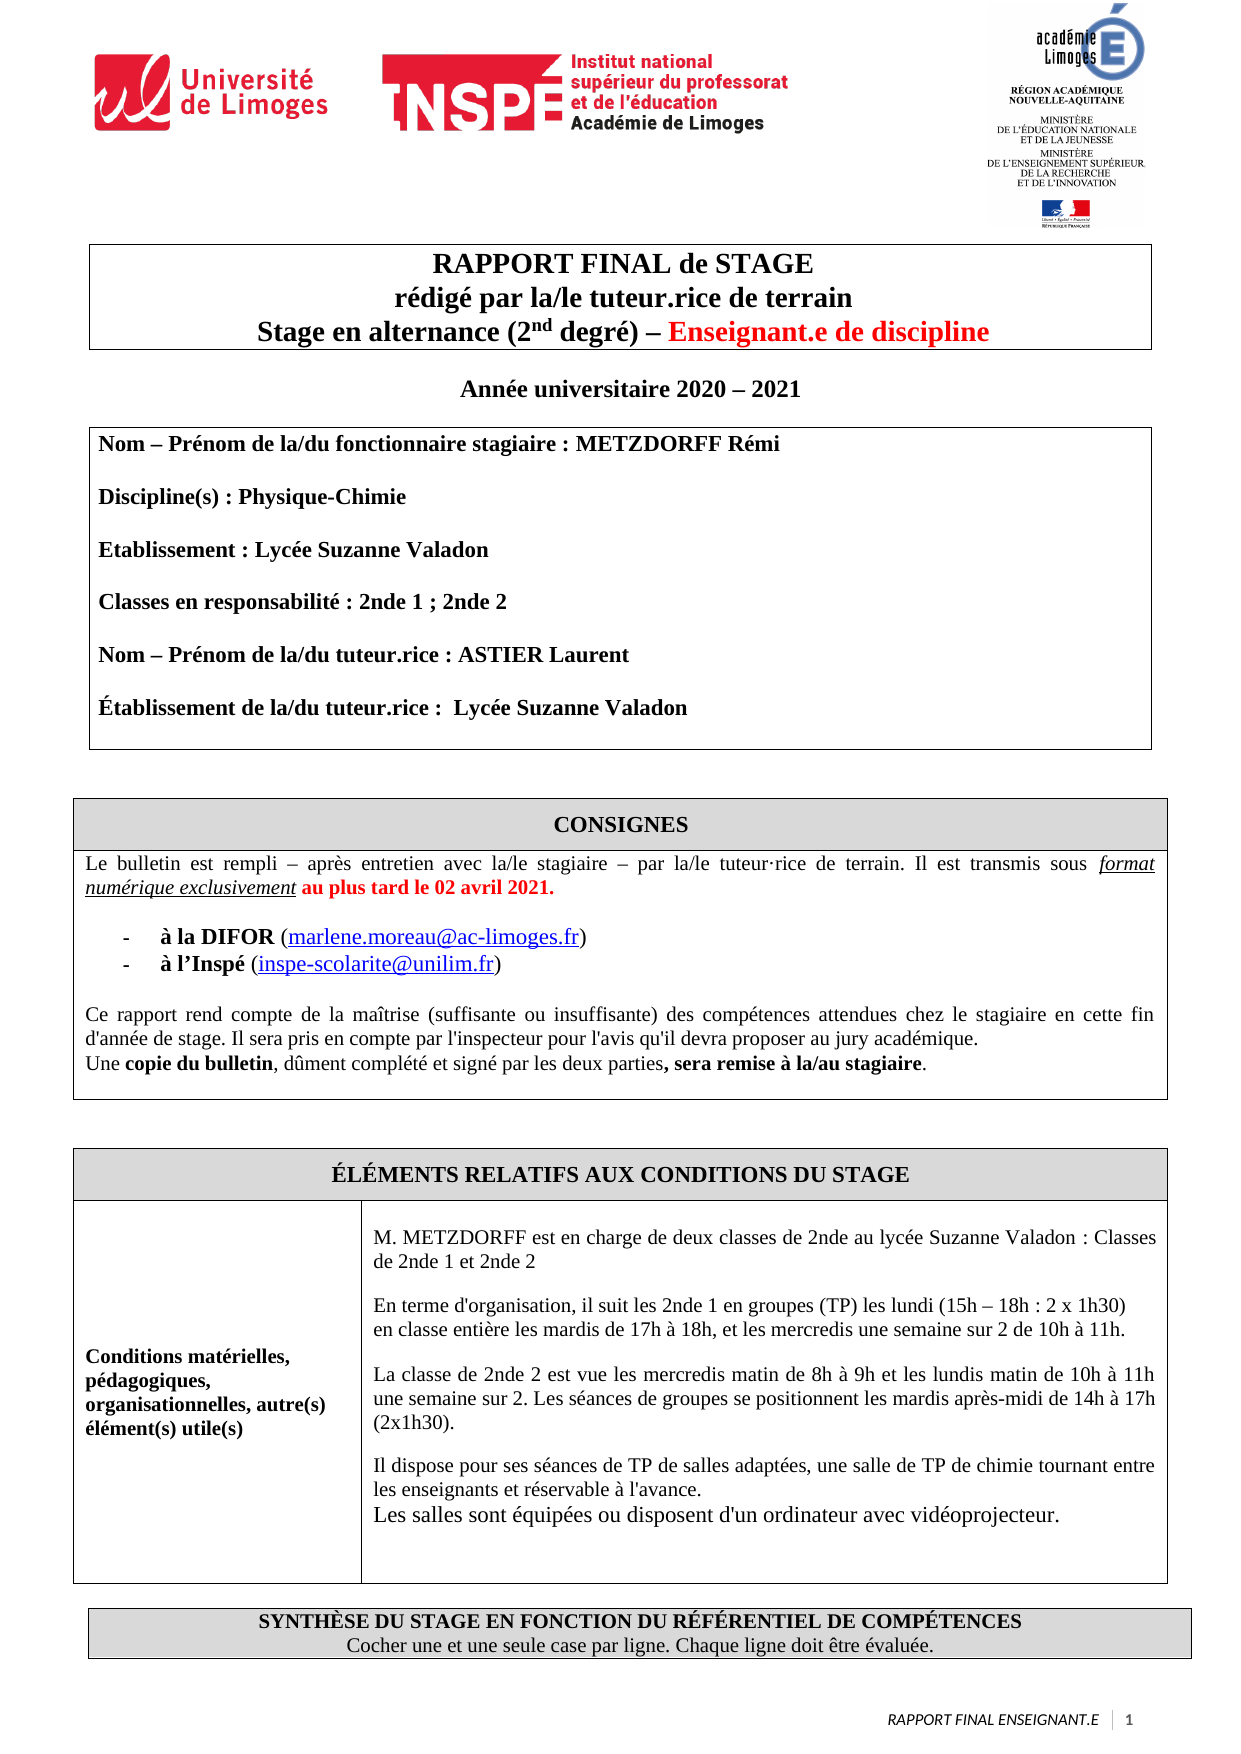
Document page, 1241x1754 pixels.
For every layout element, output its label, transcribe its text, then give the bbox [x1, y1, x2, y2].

text Discipline(s) : Physique-Chimie [90, 453, 1151, 509]
table_cell Le bulletin est rempli – après entretien avec la/le stagiaire – par la/le tuteur·rice de terrain. Il est transmis sous format numérique exclusivement au plus tard le 02 avril 2021. à la DIFOR (marlene.moreau@ac-limoges.fr) à l’Inspé (inspe-scolarite@unilim.fr) Ce rapport rend compte de la maîtrise (suffisante ou insuffisante) des compétences attendues chez le stagiaire en cette fin d'année de stage. Il sera pris en compte par l'inspecteur pour l'avis qu'il devra proposer au jury académique. Une copie du bulletin, dûment complété et signé par les deux parties, sera remise à la/au stagiaire. [74, 851, 1167, 1098]
table_header CONSIGNES [74, 799, 1167, 850]
text Nom – Prénom de la/du tuteur.rice : ASTIER Laurent [90, 638, 1151, 667]
table_cell M. METZDORFF est en charge de deux classes de 2nde au lycée Suzanne Valadon : Classes de 2nde 1 et 2nde 2 En terme d'organisation, il suit les 2nde 1 en groupes (TP) les lundi (15h – 18h : 2 x 1h30) en classe entière les mardis de 17h à 18h, et les mercredis une semaine sur 2 de 10h à 11h. La classe de 2nde 2 est vue les mercredis matin de 8h à 9h et les lundis matin de 10h à 11h une semaine sur 2. Les séances de groupes se positionnent les mardis après-midi de 14h à 17h (2x1h30). Il dispose pour ses séances de TP de salles adaptées, une salle de TP de chimie tournant entre les enseignants et réservable à l'avance. Les salles sont équipées ou disposent d'un ordinateur avec vidéoprojecteur. [362, 1201, 1167, 1583]
table_cell Conditions matérielles, pédagogiques, organisationnelles, autre(s) élément(s) utile(s) [74, 1201, 361, 1583]
table_header ÉLÉMENTS RELATIFS AUX CONDITIONS DU STAGE [74, 1149, 1167, 1200]
text RAPPORT FINAL de STAGE [90, 245, 1151, 277]
text Etablissement : Lycée Suzanne Valadon [90, 533, 1151, 562]
text Établissement de la/du tuteur.rice : Lycée Suzanne Valadon [90, 691, 1151, 720]
text rédigé par la/le tuteur.rice de terrain [90, 277, 1151, 311]
text Année universitaire 2020 – 2021 [89, 374, 1152, 403]
text Classes en responsabilité : 2nde 1 ; 2nde 2 [90, 585, 1151, 615]
text Stage en alternance (2nd degré) – Enseignant.e de discipline [90, 311, 1151, 349]
table_header SYNTHÈSE DU STAGE EN FONCTION DU RÉFÉRENTIEL DE COMPÉTENCES Cocher une et une seule case par ligne. Chaque ligne doit être évaluée. [89, 1609, 1191, 1657]
text Nom – Prénom de la/du fonctionnaire stagiaire : METZDORFF Rémi [90, 428, 1151, 453]
